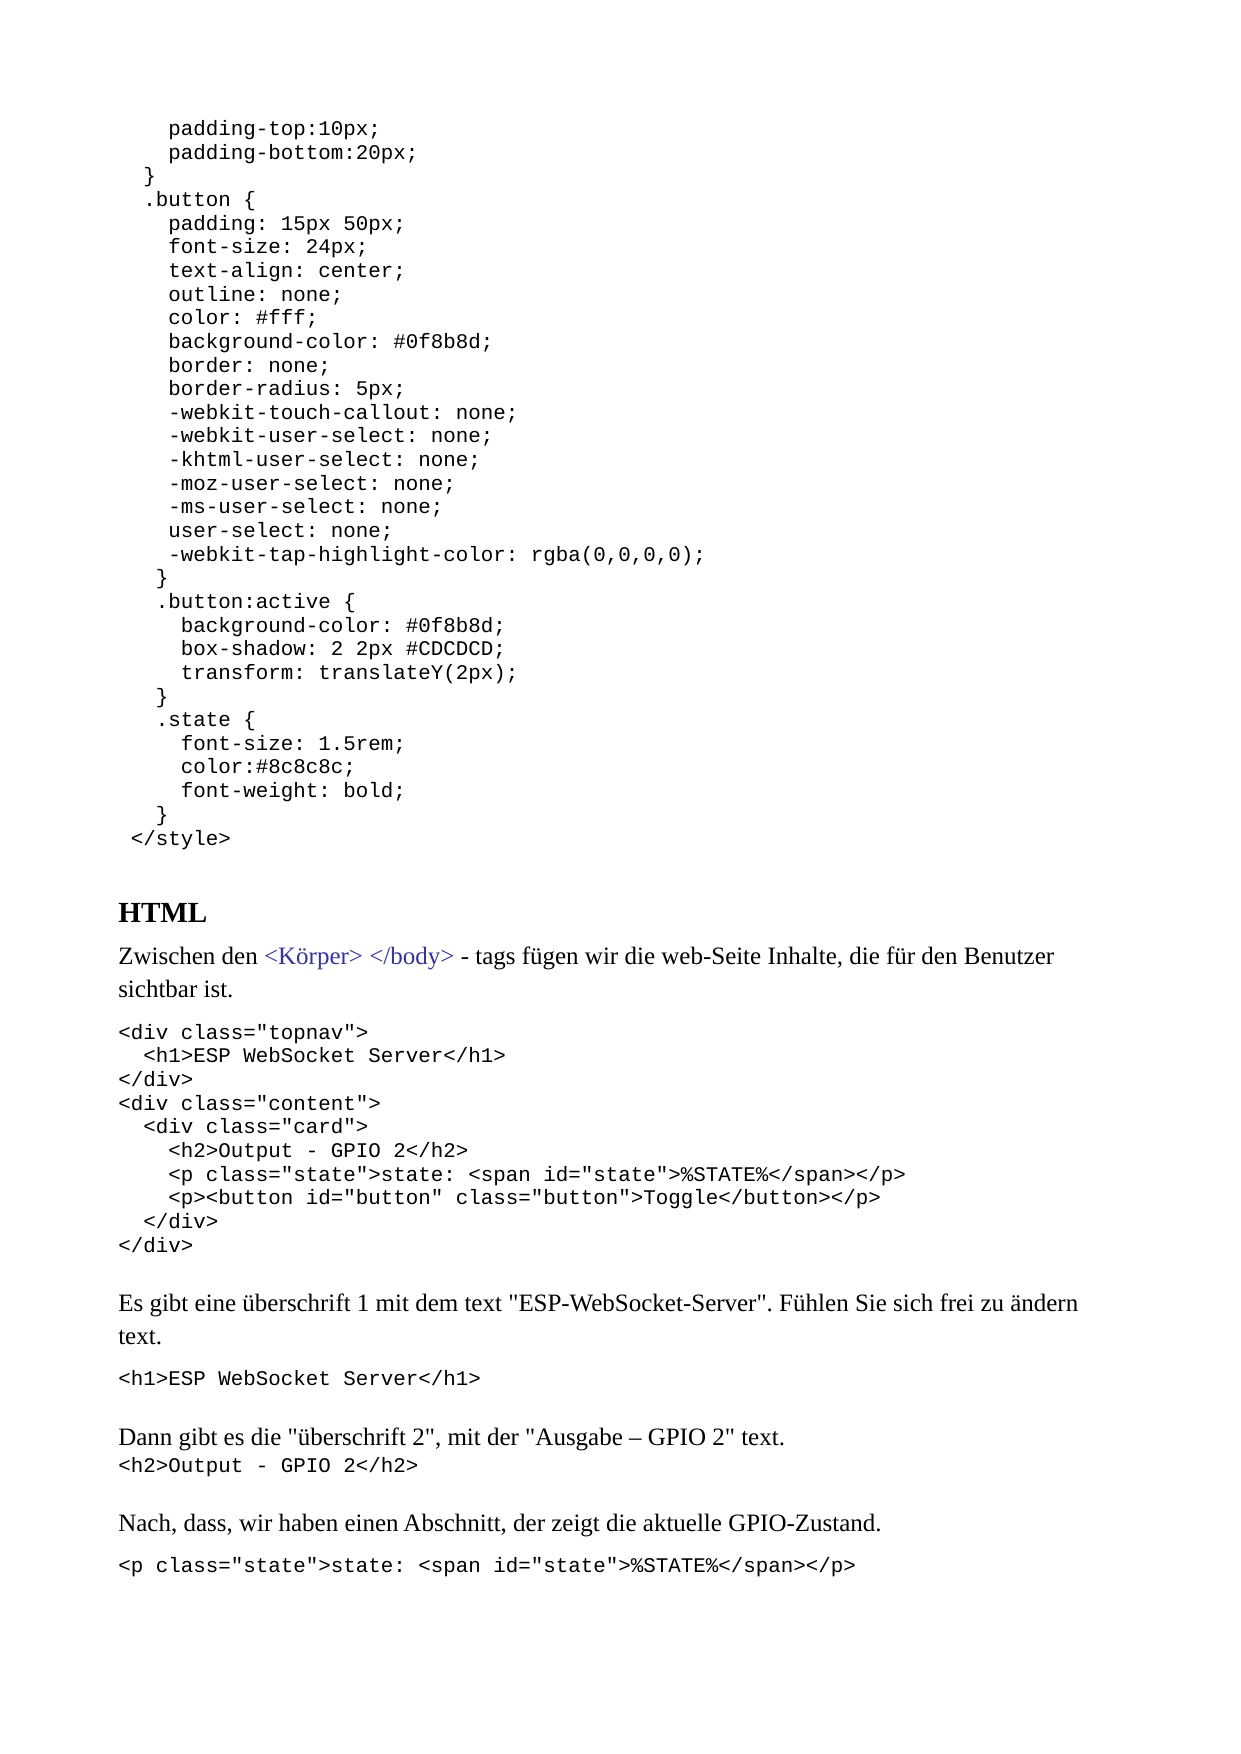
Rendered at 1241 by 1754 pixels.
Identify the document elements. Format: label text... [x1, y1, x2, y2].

subtitle HTML [118, 895, 1122, 929]
text color: #fff; [118, 307, 1122, 331]
text border-radius: 5px; [118, 378, 1122, 402]
text <div class="card"> [118, 1116, 1122, 1140]
text background-color: #0f8b8d; [118, 331, 1122, 354]
text font-size: 24px; [118, 236, 1122, 260]
text </div> [118, 1211, 1122, 1235]
text </div> [118, 1235, 1122, 1258]
text <h1>ESP WebSocket Server</h1> [118, 1046, 1122, 1069]
text -khtml-user-select: none; [118, 449, 1122, 473]
text </style> [118, 827, 1122, 851]
text color:#8c8c8c; [118, 757, 1122, 780]
text .state { [118, 709, 1122, 733]
text </div> [118, 1069, 1122, 1093]
text -webkit-touch-callout: none; [118, 402, 1122, 426]
text box-shadow: 2 2px #CDCDCD; [118, 638, 1122, 662]
text <div class="topnav"> [118, 1022, 1122, 1046]
text user-select: none; [118, 520, 1122, 544]
text Nach, dass, wir haben einen Abschnitt, der zeigt die aktuelle GPIO-Zustand. [118, 1508, 1122, 1536]
text } [118, 686, 1122, 709]
text .button:active { [118, 591, 1122, 615]
text -webkit-tap-highlight-color: rgba(0,0,0,0); [118, 544, 1122, 567]
text <p><button id="button" class="button">Toggle</button></p> [118, 1187, 1122, 1211]
text -webkit-user-select: none; [118, 426, 1122, 449]
text } [118, 804, 1122, 827]
text <p class="state">state: <span id="state">%STATE%</span></p> [118, 1555, 1122, 1579]
text padding: 15px 50px; [118, 213, 1122, 236]
text <h1>ESP WebSocket Server</h1> [118, 1368, 1122, 1392]
text .button { [118, 189, 1122, 213]
text Zwischen den <Körper> </body> - tags fügen wir die web-Seite Inhalte, die für den Benutzer sichtbar ist. [118, 941, 1122, 1003]
text <p class="state">state: <span id="state">%STATE%</span></p> [118, 1164, 1122, 1187]
text Es gibt eine überschrift 1 mit dem text "ESP-WebSocket-Server". Fühlen Sie sich frei zu ändern text. [118, 1288, 1122, 1349]
text padding-bottom:20px; [118, 142, 1122, 165]
text font-size: 1.5rem; [118, 733, 1122, 757]
text outline: none; [118, 284, 1122, 307]
text Dann gibt es die "überschrift 2", mit der "Ausgabe – GPIO 2" text. [118, 1422, 1122, 1450]
text } [118, 567, 1122, 591]
text } [118, 165, 1122, 189]
text padding-top:10px; [118, 118, 1122, 142]
text -moz-user-select: none; [118, 473, 1122, 496]
text background-color: #0f8b8d; [118, 615, 1122, 638]
text border: none; [118, 354, 1122, 378]
text <div class="content"> [118, 1093, 1122, 1116]
text <h2>Output - GPIO 2</h2> [118, 1454, 1122, 1478]
text text-align: center; [118, 260, 1122, 284]
text transform: translateY(2px); [118, 662, 1122, 686]
text -ms-user-select: none; [118, 496, 1122, 520]
text <h2>Output - GPIO 2</h2> [118, 1140, 1122, 1164]
text font-weight: bold; [118, 780, 1122, 804]
